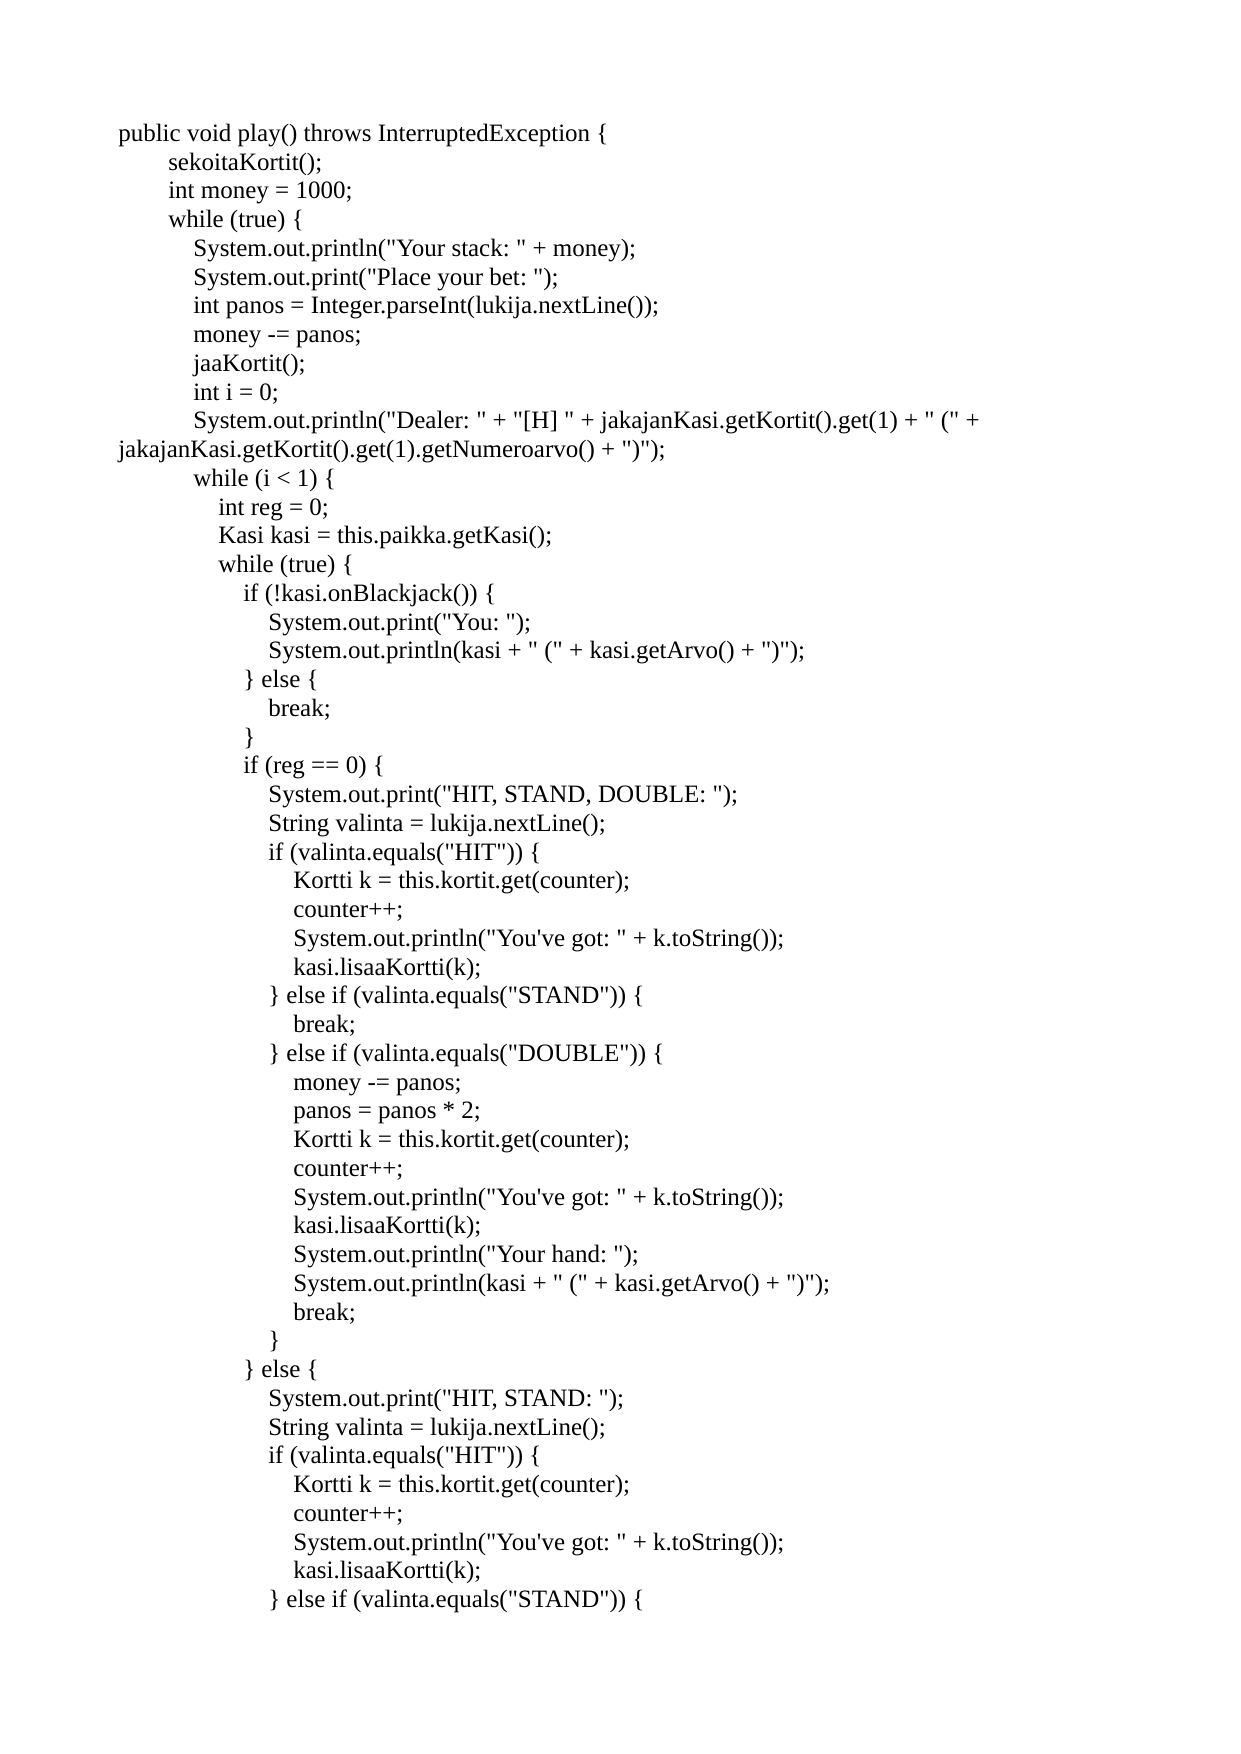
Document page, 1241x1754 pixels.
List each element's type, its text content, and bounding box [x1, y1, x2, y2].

text if (!kasi.onBlackjack()) { [118, 578, 1122, 607]
text Kortti k = this.kortit.get(counter); [118, 866, 1122, 894]
text System.out.println(kasi + " (" + kasi.getArvo() + ")"); [118, 636, 1122, 664]
text System.out.print("Place your bet: "); [118, 262, 1122, 291]
text money -= panos; [118, 319, 1122, 348]
text System.out.println("Your hand: "); [118, 1239, 1122, 1268]
text int panos = Integer.parseInt(lukija.nextLine()); [118, 291, 1122, 319]
text System.out.println("Your stack: " + money); [118, 233, 1122, 262]
text if (valinta.equals("HIT")) { [118, 837, 1122, 866]
text kasi.lisaaKortti(k); [118, 1556, 1122, 1584]
text System.out.print("You: "); [118, 607, 1122, 636]
text kasi.lisaaKortti(k); [118, 1211, 1122, 1239]
text break; [118, 1009, 1122, 1038]
text String valinta = lukija.nextLine(); [118, 808, 1122, 837]
text Kortti k = this.kortit.get(counter); [118, 1124, 1122, 1153]
text } else { [118, 664, 1122, 693]
text if (reg == 0) { [118, 751, 1122, 779]
text System.out.print("HIT, STAND: "); [118, 1383, 1122, 1412]
text panos = panos * 2; [118, 1096, 1122, 1124]
text Kasi kasi = this.paikka.getKasi(); [118, 521, 1122, 549]
text System.out.println(kasi + " (" + kasi.getArvo() + ")"); [118, 1268, 1122, 1297]
text } else if (valinta.equals("STAND")) { [118, 1584, 1122, 1613]
text while (i < 1) { [118, 463, 1122, 492]
text break; [118, 693, 1122, 722]
text if (valinta.equals("HIT")) { [118, 1441, 1122, 1469]
text System.out.println("You've got: " + k.toString()); [118, 1182, 1122, 1211]
text int money = 1000; [118, 176, 1122, 204]
text System.out.println("Dealer: " + "[H] " + jakajanKasi.getKortit().get(1) + " (" + jakajanKasi.getKortit().get(1).getNumeroarvo() + ")"); [118, 406, 1122, 463]
text jaaKortit(); [118, 348, 1122, 377]
text System.out.println("You've got: " + k.toString()); [118, 923, 1122, 952]
text public void play() throws InterruptedException { [118, 118, 1122, 147]
text } [118, 1326, 1122, 1354]
text while (true) { [118, 204, 1122, 233]
text kasi.lisaaKortti(k); [118, 952, 1122, 981]
text money -= panos; [118, 1067, 1122, 1096]
text int reg = 0; [118, 492, 1122, 521]
text counter++; [118, 1153, 1122, 1182]
text System.out.print("HIT, STAND, DOUBLE: "); [118, 779, 1122, 808]
text counter++; [118, 1498, 1122, 1527]
text counter++; [118, 894, 1122, 923]
text System.out.println("You've got: " + k.toString()); [118, 1527, 1122, 1556]
text String valinta = lukija.nextLine(); [118, 1412, 1122, 1441]
text break; [118, 1297, 1122, 1326]
text } else if (valinta.equals("STAND")) { [118, 981, 1122, 1009]
text } [118, 722, 1122, 751]
text } else if (valinta.equals("DOUBLE")) { [118, 1038, 1122, 1067]
text while (true) { [118, 549, 1122, 578]
text sekoitaKortit(); [118, 147, 1122, 176]
text int i = 0; [118, 377, 1122, 406]
text } else { [118, 1354, 1122, 1383]
text Kortti k = this.kortit.get(counter); [118, 1469, 1122, 1498]
